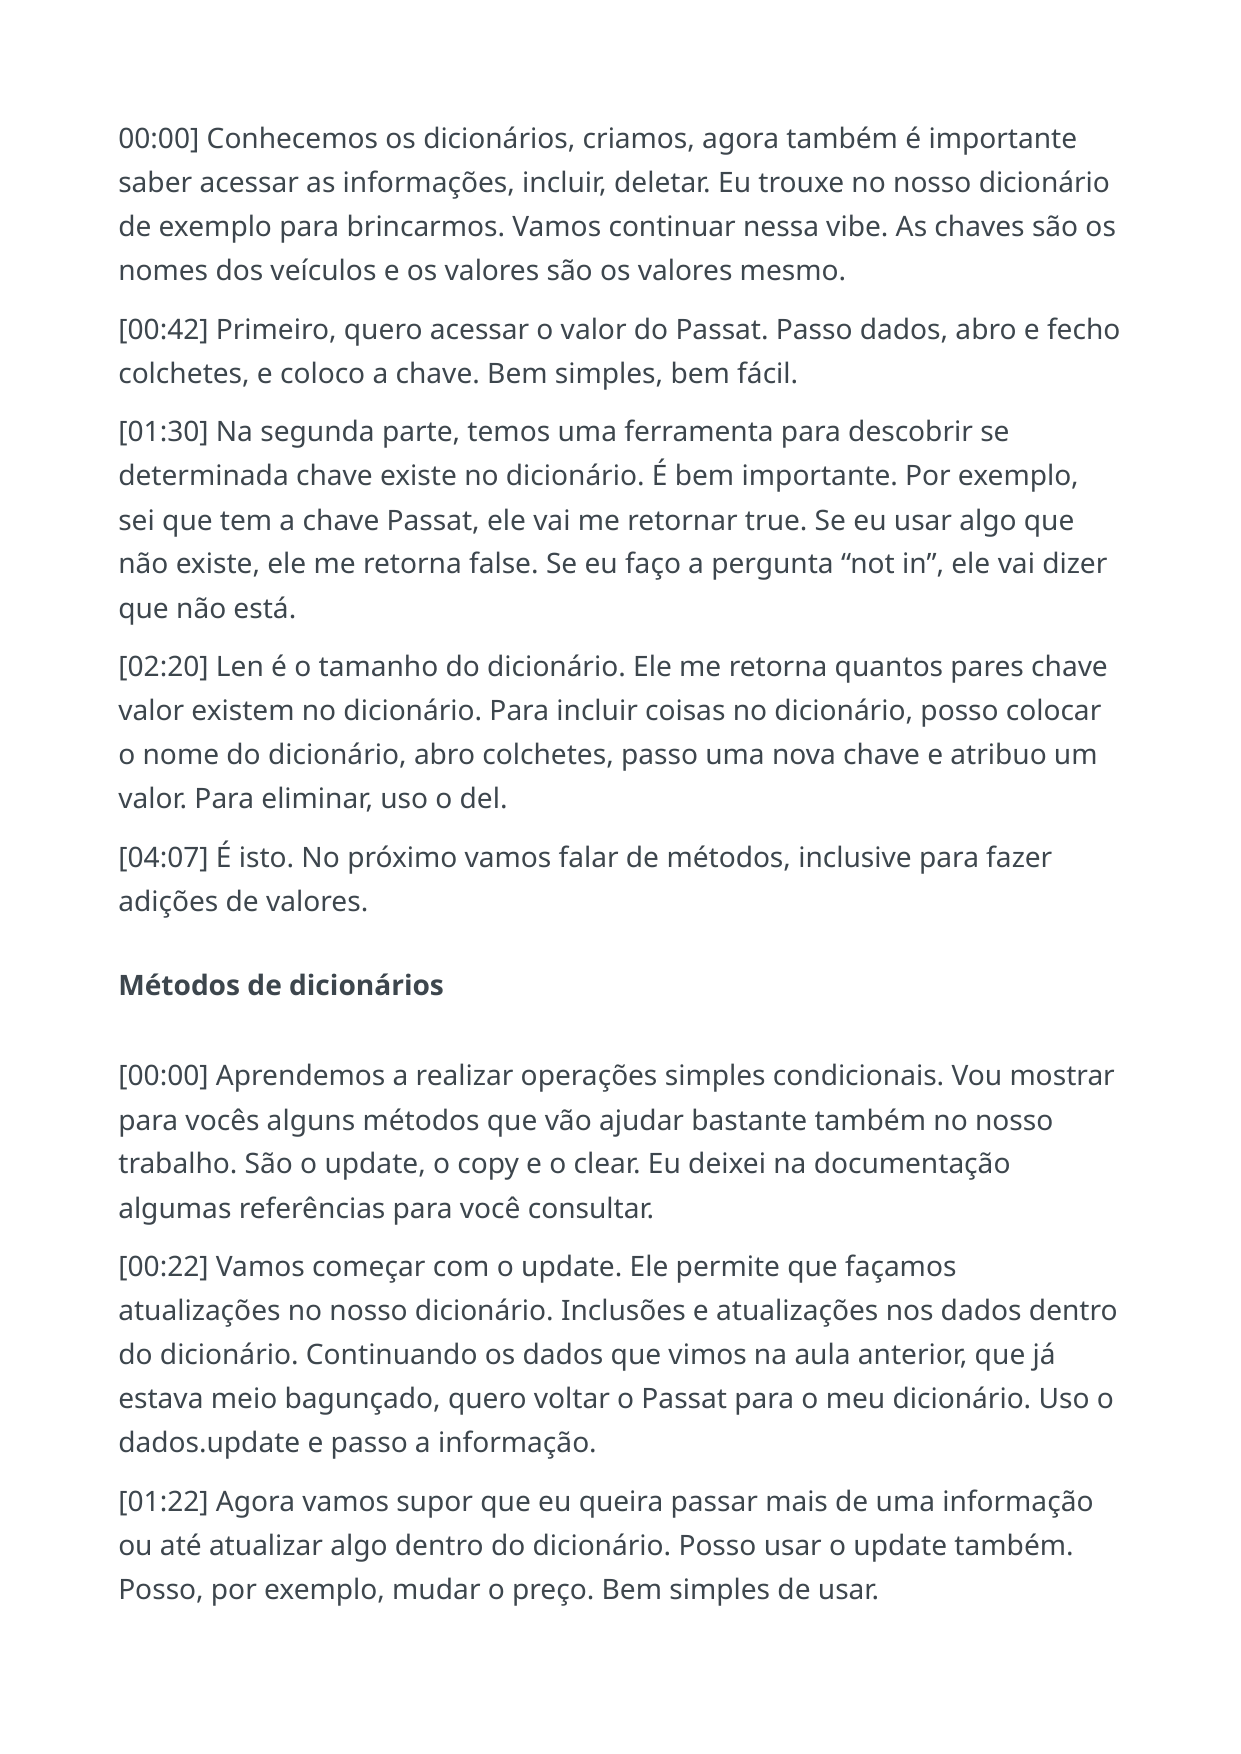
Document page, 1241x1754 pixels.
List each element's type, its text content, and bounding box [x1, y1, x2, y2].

text [01:22] Agora vamos supor que eu queira passar mais de uma informação ou até atualizar algo dentro do dicionário. Posso usar o update também. Posso, por exemplo, mudar o preço. Bem simples de usar. [118, 1481, 1122, 1608]
text [04:07] É isto. No próximo vamos falar de métodos, inclusive para fazer adições de valores. [118, 837, 1122, 920]
text [00:42] Primeiro, quero acessar o valor do Passat. Passo dados, abro e fecho colchetes, e coloco a chave. Bem simples, bem fácil. [118, 309, 1122, 391]
text 00:00] Conhecemos os dicionários, criamos, agora também é importante saber acessar as informações, incluir, deletar. Eu trouxe no nosso dicionário de exemplo para brincarmos. Vamos continuar nessa vibe. As chaves são os nomes dos veículos e os valores são os valores mesmo. [118, 118, 1122, 289]
text [00:22] Vamos começar com o update. Ele permite que façamos atualizações no nosso dicionário. Inclusões e atualizações nos dados dentro do dicionário. Continuando os dados que vimos na aula anterior, que já estava meio bagunçado, quero voltar o Passat para o meu dicionário. Uso o dados.update e passo a informação. [118, 1247, 1122, 1461]
text [01:30] Na segunda parte, temos uma ferramenta para descobrir se determinada chave existe no dicionário. É bem importante. Por exemplo, sei que tem a chave Passat, ele vai me retornar true. Se eu usar algo que não existe, ele me retorna false. Se eu faço a pergunta “not in”, ele vai dizer que não está. [118, 412, 1122, 626]
text [02:20] Len é o tamanho do dicionário. Ele me retorna quantos pares chave valor existem no dicionário. Para incluir coisas no dicionário, posso colocar o nome do dicionário, abro colchetes, passo uma nova chave e atribuo um valor. Para eliminar, uso o del. [118, 647, 1122, 817]
text [00:00] Aprendemos a realizar operações simples condicionais. Vou mostrar para vocês alguns métodos que vão ajudar bastante também no nosso trabalho. São o update, o copy e o clear. Eu deixei na documentação algumas referências para você consultar. [118, 1016, 1122, 1226]
subtitle Métodos de dicionários [118, 965, 1122, 1003]
